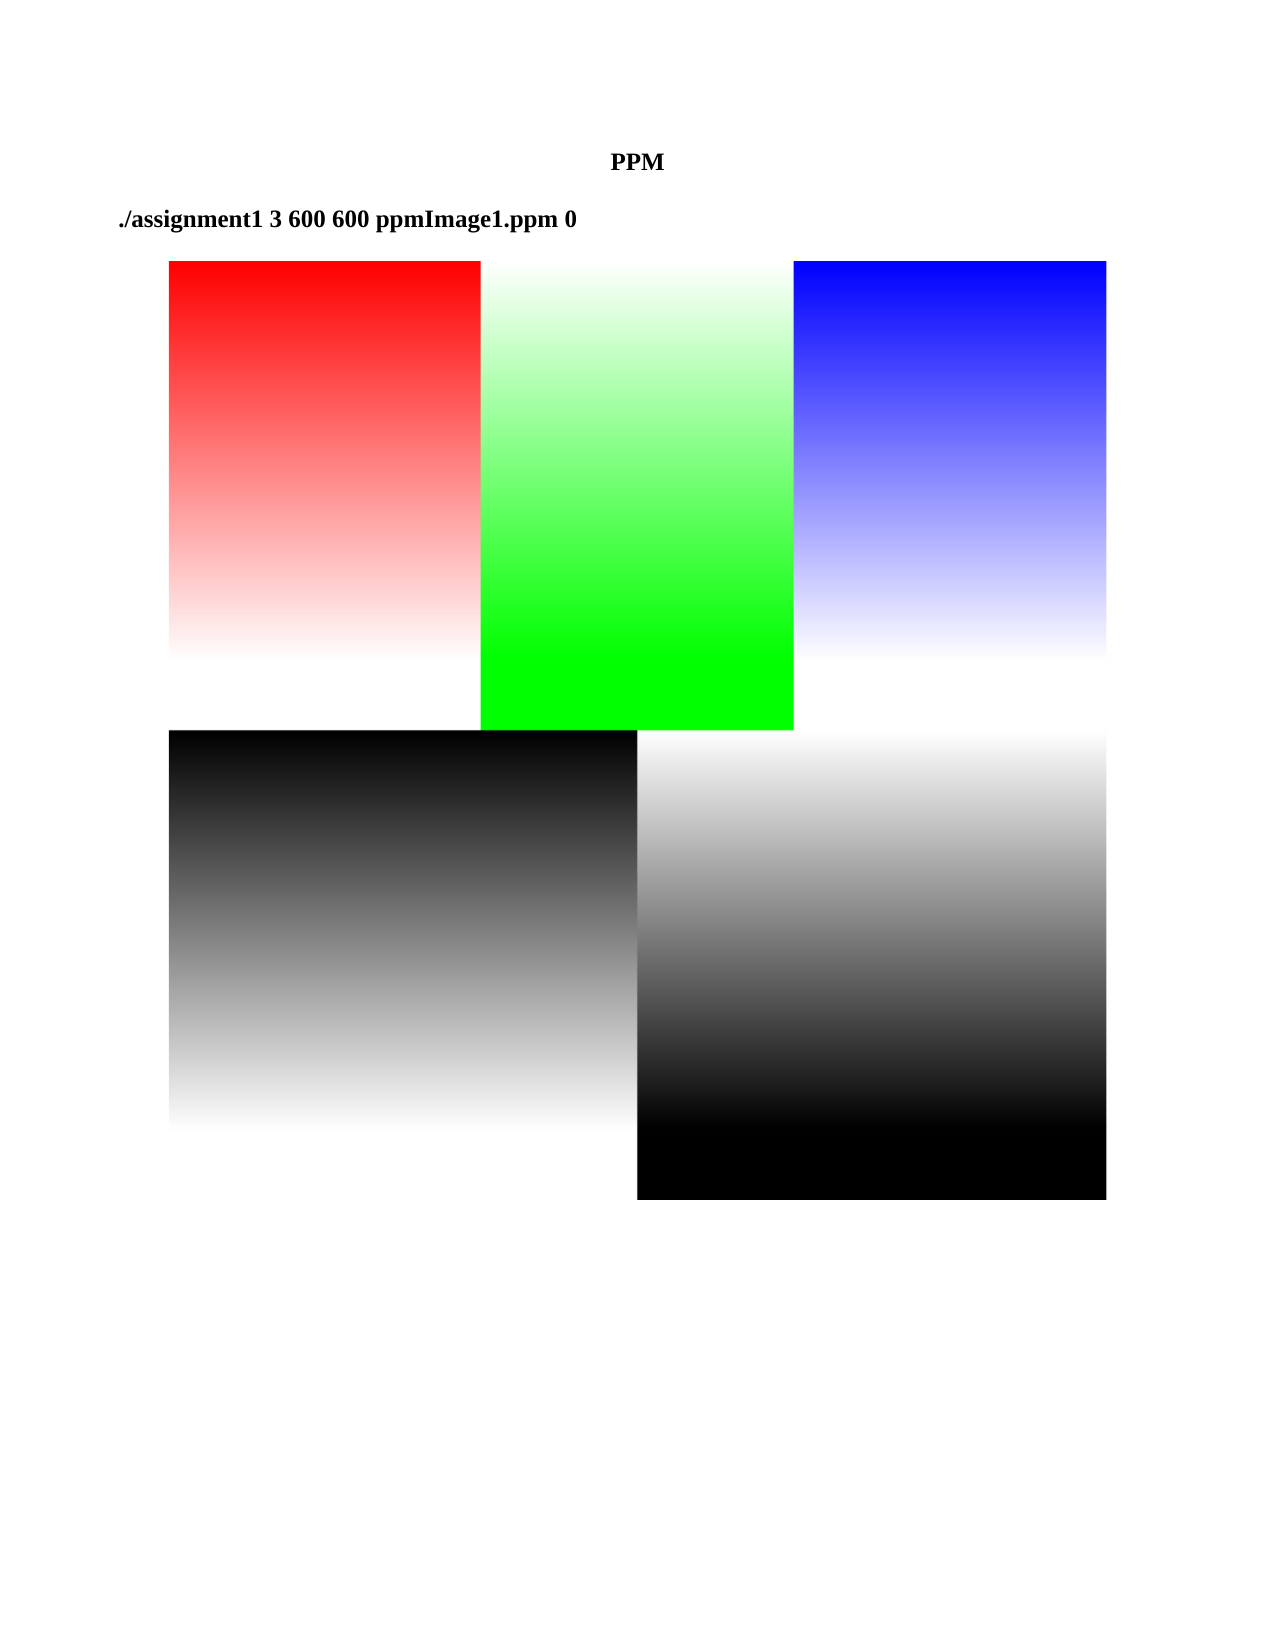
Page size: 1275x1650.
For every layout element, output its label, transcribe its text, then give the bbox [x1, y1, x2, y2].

picture [168, 261, 1107, 1200]
text PPM [118, 147, 1157, 176]
text ./assignment1 3 600 600 ppmImage1.ppm 0 [118, 204, 1157, 233]
